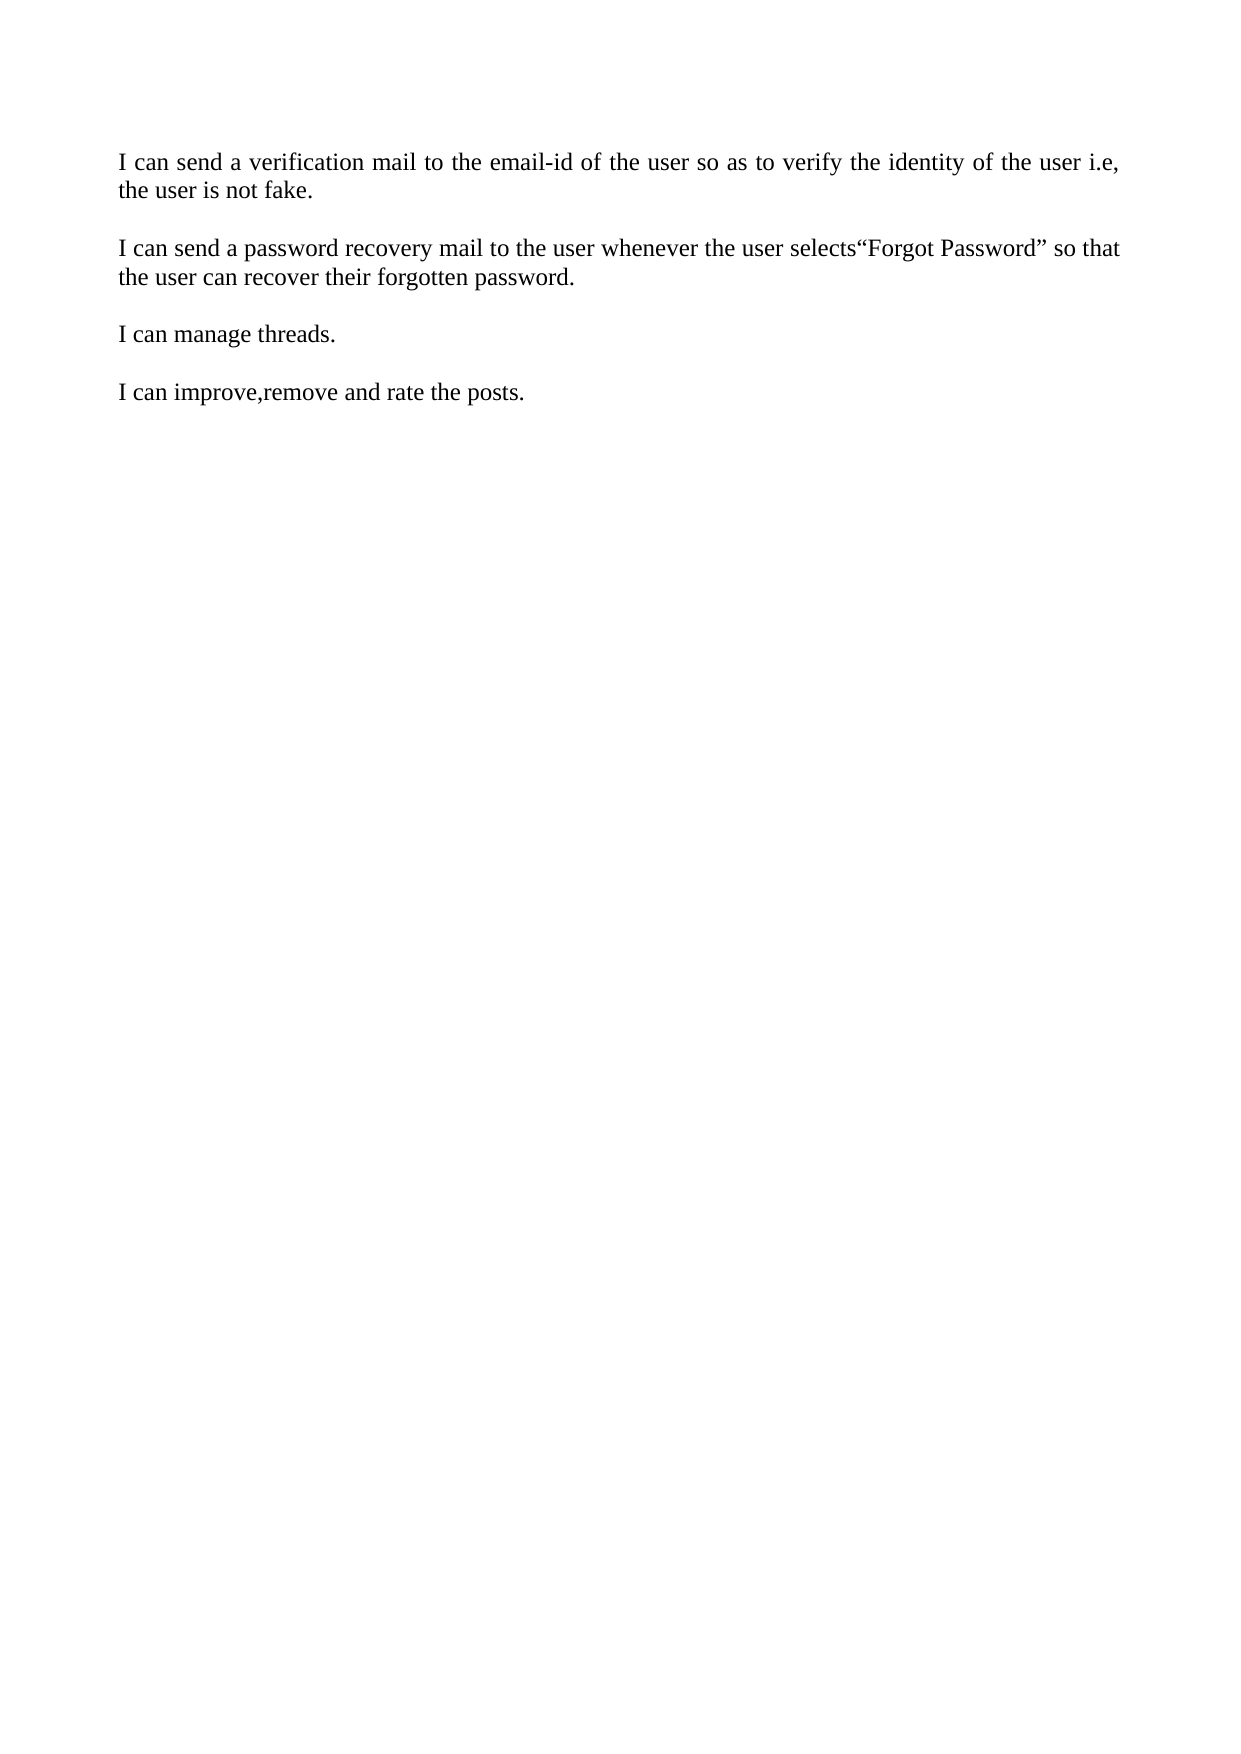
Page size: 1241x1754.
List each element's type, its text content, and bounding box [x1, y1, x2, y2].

text I can manage threads. [118, 319, 1122, 348]
text I can send a verification mail to the email-id of the user so as to verify the identity of the user i.e, the user is not fake. [118, 147, 1122, 204]
text I can improve,remove and rate the posts. [118, 377, 1122, 406]
text I can send a password recovery mail to the user whenever the user selects“Forgot Password” so that the user can recover their forgotten password. [118, 233, 1122, 291]
